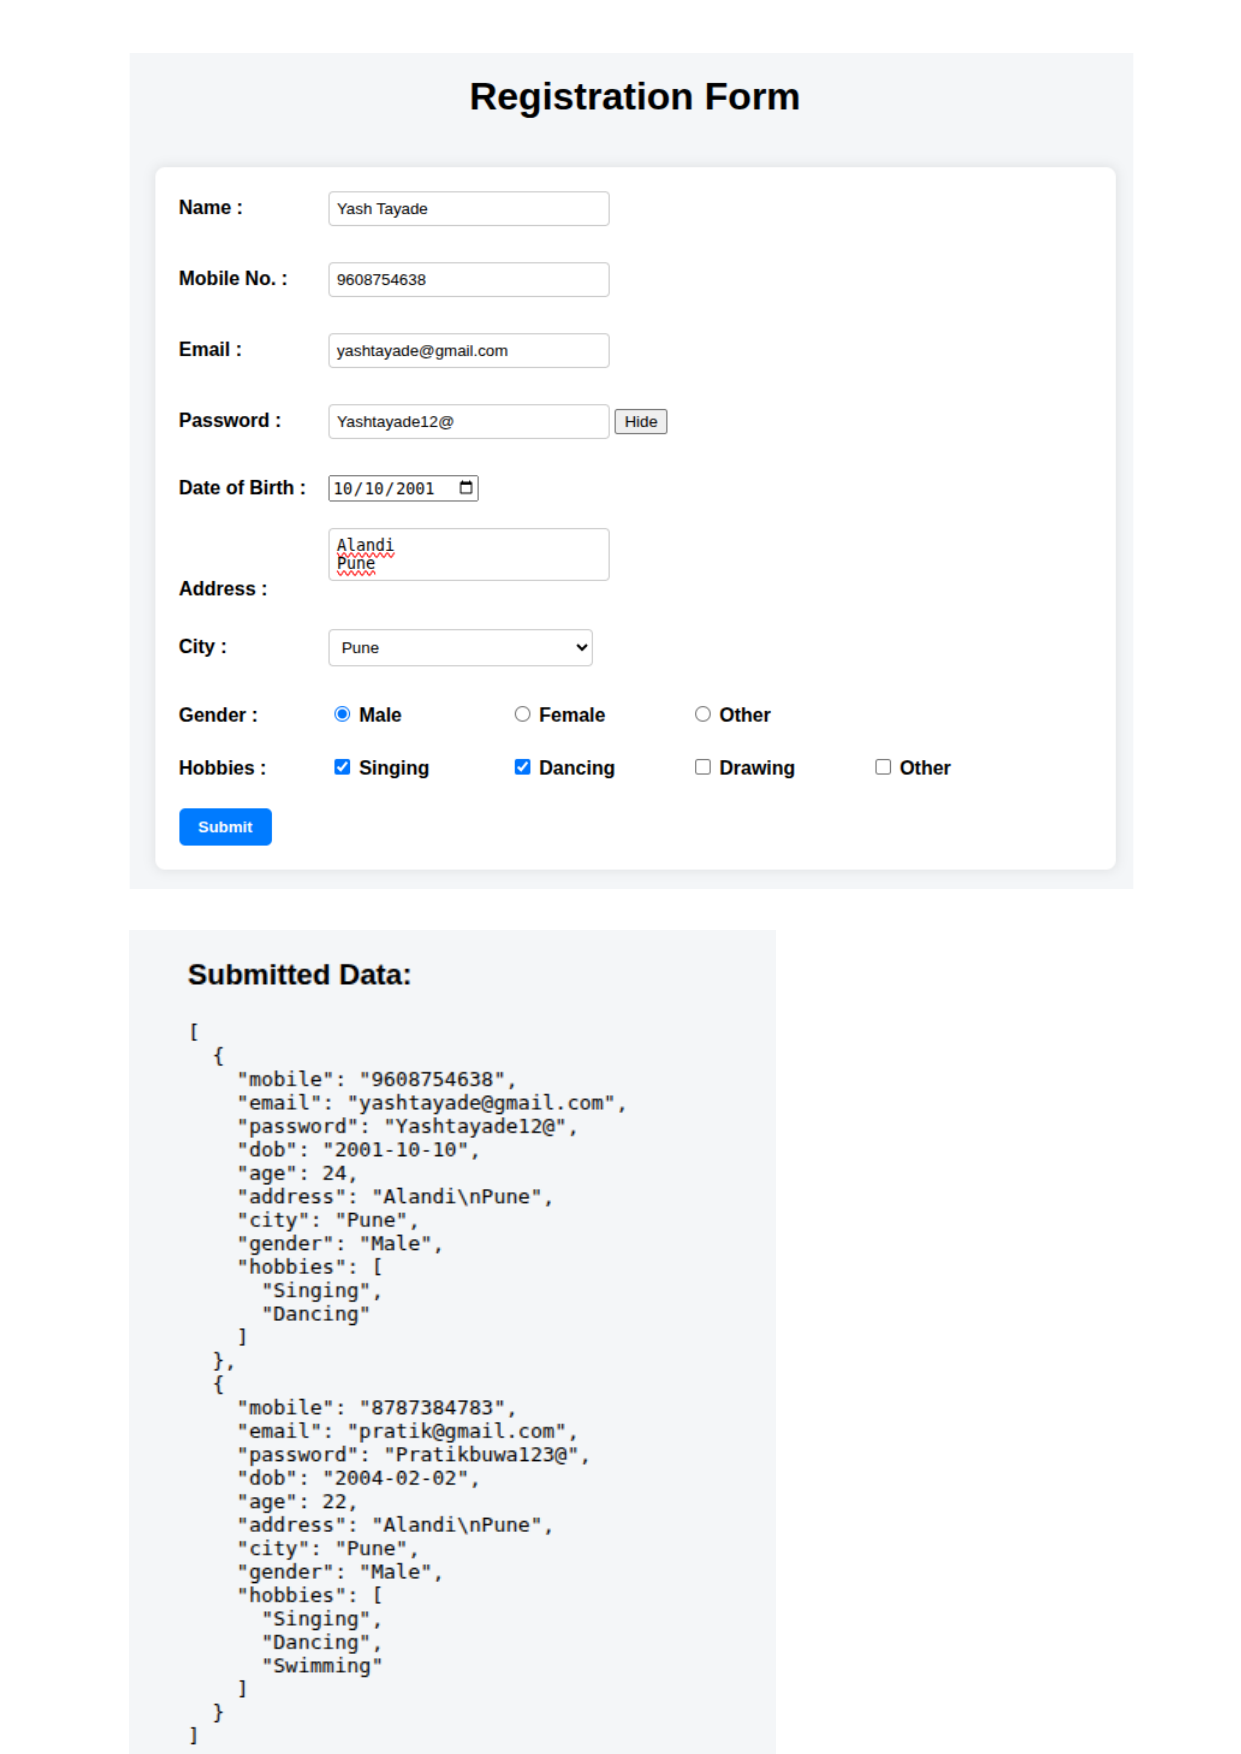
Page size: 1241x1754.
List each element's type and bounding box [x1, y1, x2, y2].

picture [129, 930, 776, 1754]
picture [129, 53, 1134, 889]
